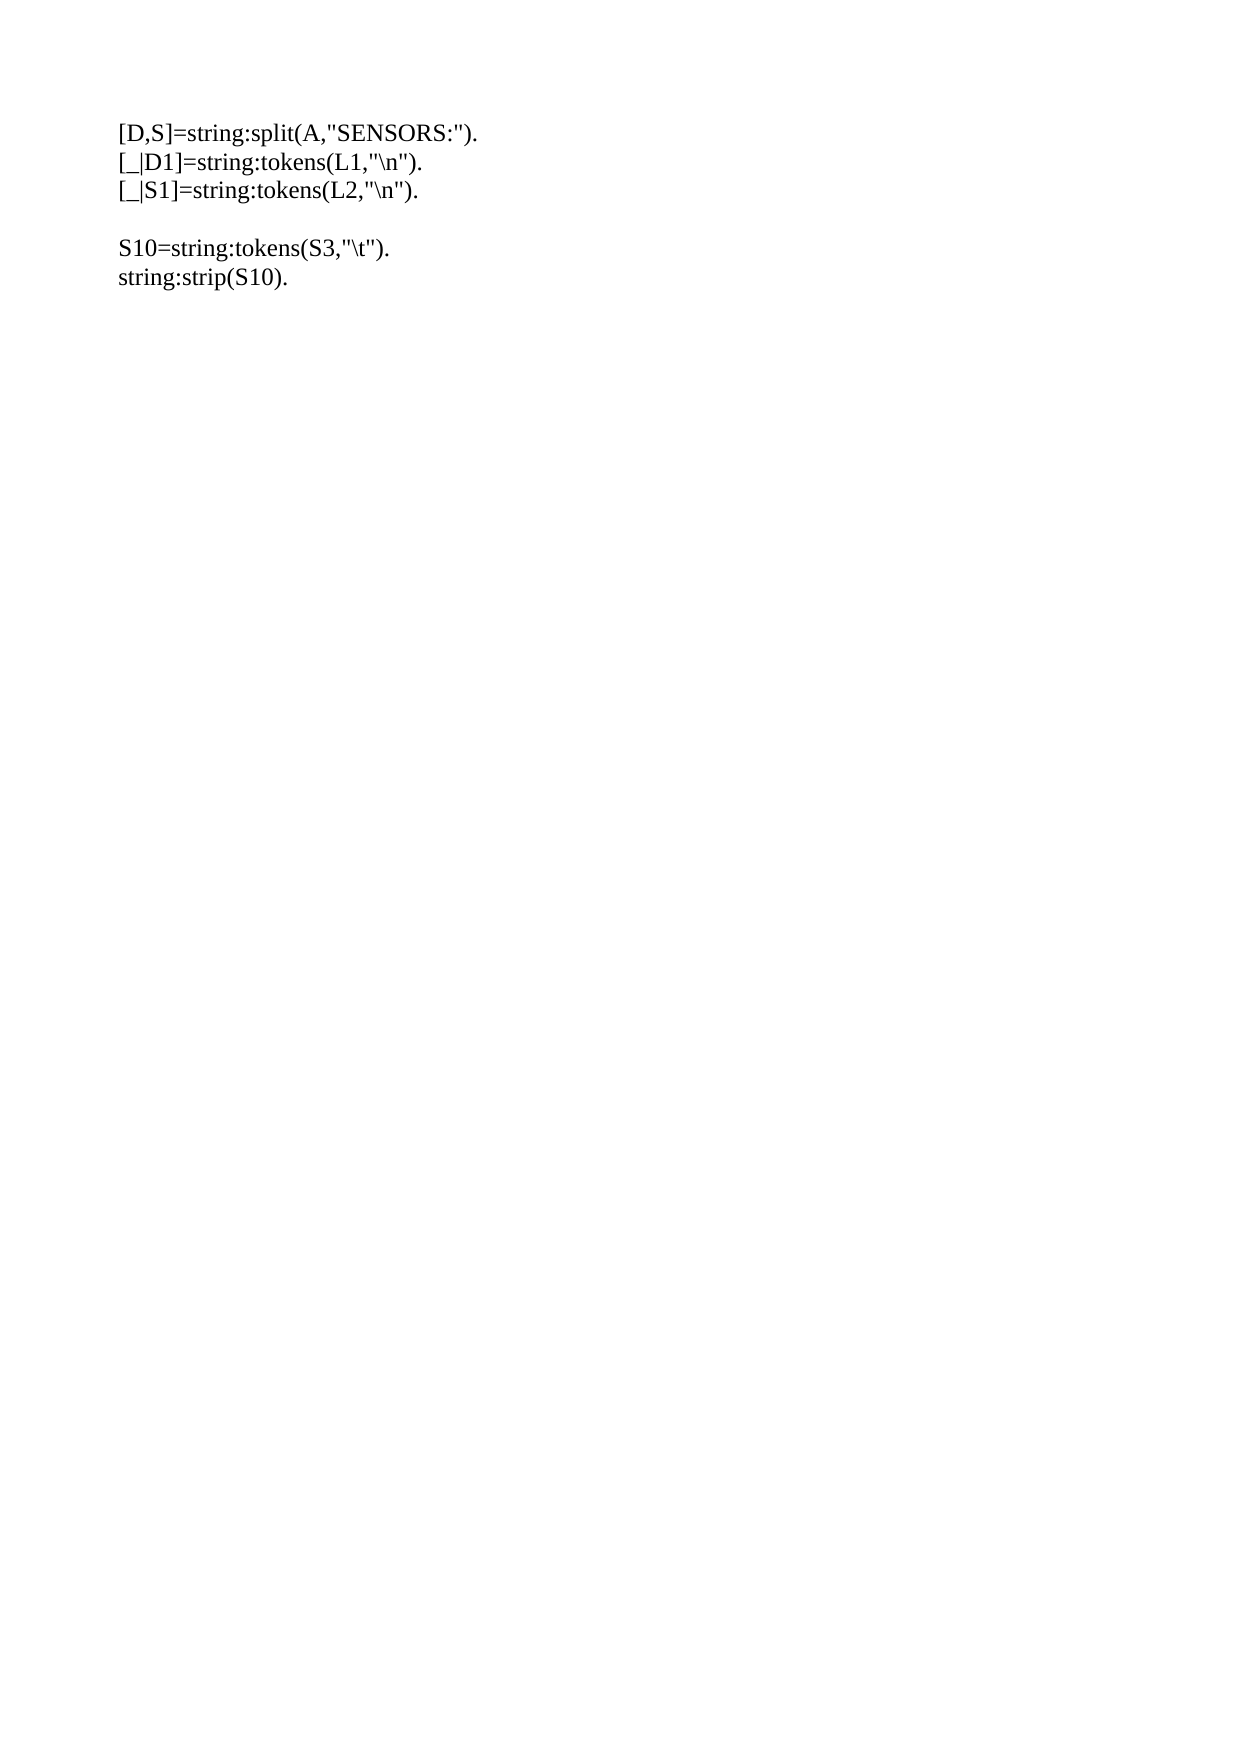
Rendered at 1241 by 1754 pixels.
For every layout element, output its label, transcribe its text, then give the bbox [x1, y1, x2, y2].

text S10=string:tokens(S3,"\t"). [118, 233, 1122, 262]
text string:strip(S10). [118, 262, 1122, 291]
text [D,S]=string:split(A,"SENSORS:"). [118, 118, 1122, 147]
text [_|S1]=string:tokens(L2,"\n"). [118, 176, 1122, 204]
text [_|D1]=string:tokens(L1,"\n"). [118, 147, 1122, 176]
